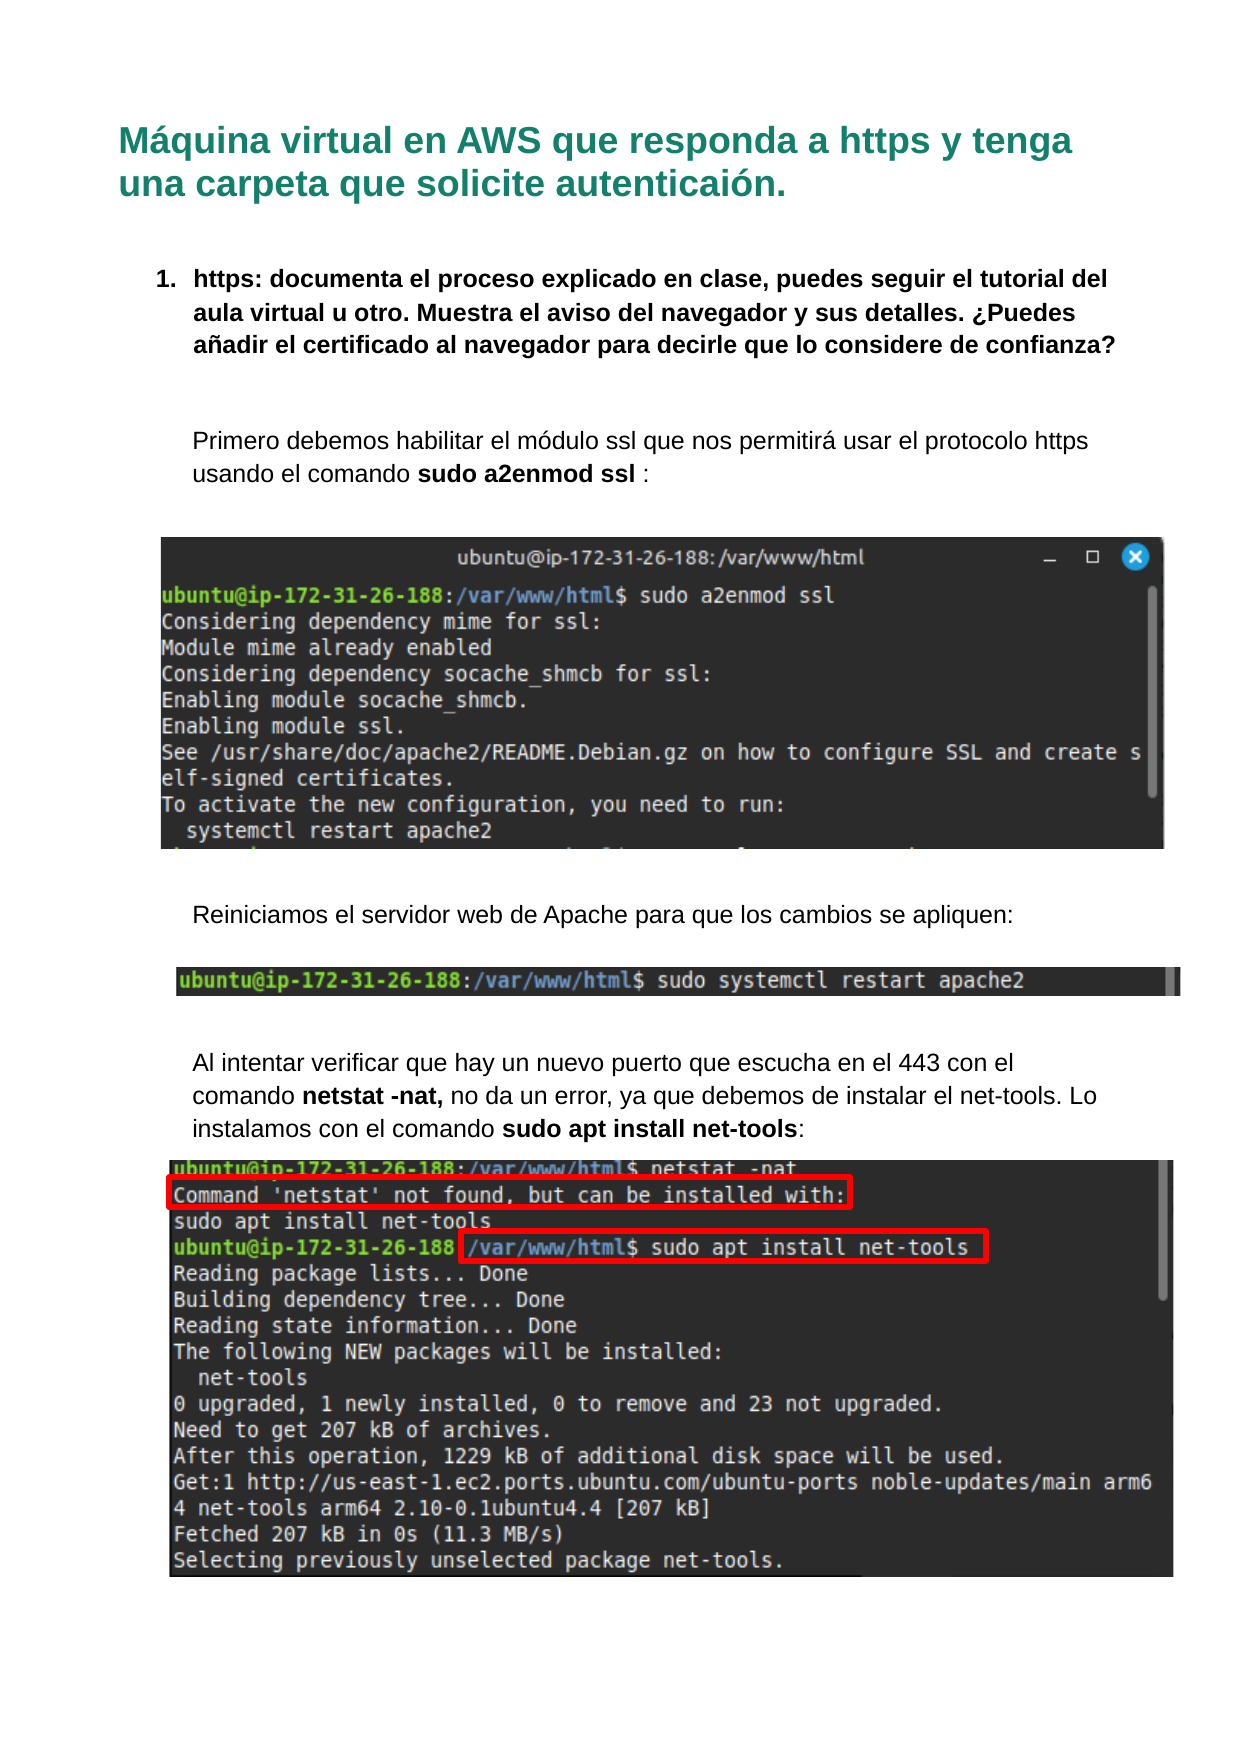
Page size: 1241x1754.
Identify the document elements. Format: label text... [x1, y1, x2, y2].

picture [176, 967, 1181, 996]
text Reiniciamos el servidor web de Apache para que los cambios se apliquen: [118, 900, 1122, 929]
subtitle Máquina virtual en AWS que responda a https y tenga una carpeta que solicite autenticaión. [118, 118, 1122, 204]
picture [172, 1180, 847, 1204]
list https: documenta el proceso explicado en clase, puedes seguir el tutorial del aula virtual u otro. Muestra el aviso del navegador y sus detalles. ¿Puedes añadir el certificado al navegador para decirle que lo considere de confianza? [156, 264, 1122, 359]
picture [160, 537, 1165, 849]
picture [169, 1160, 1174, 1577]
text Al intentar verificar que hay un nuevo puerto que escucha en el 443 con el comando netstat -nat, no da un error, ya que debemos de instalar el net-tools. Lo instalamos con el comando sudo apt install net-tools: [118, 1048, 1122, 1143]
text Primero debemos habilitar el módulo ssl que nos permitirá usar el protocolo https usando el comando sudo a2enmod ssl : [118, 426, 1122, 487]
